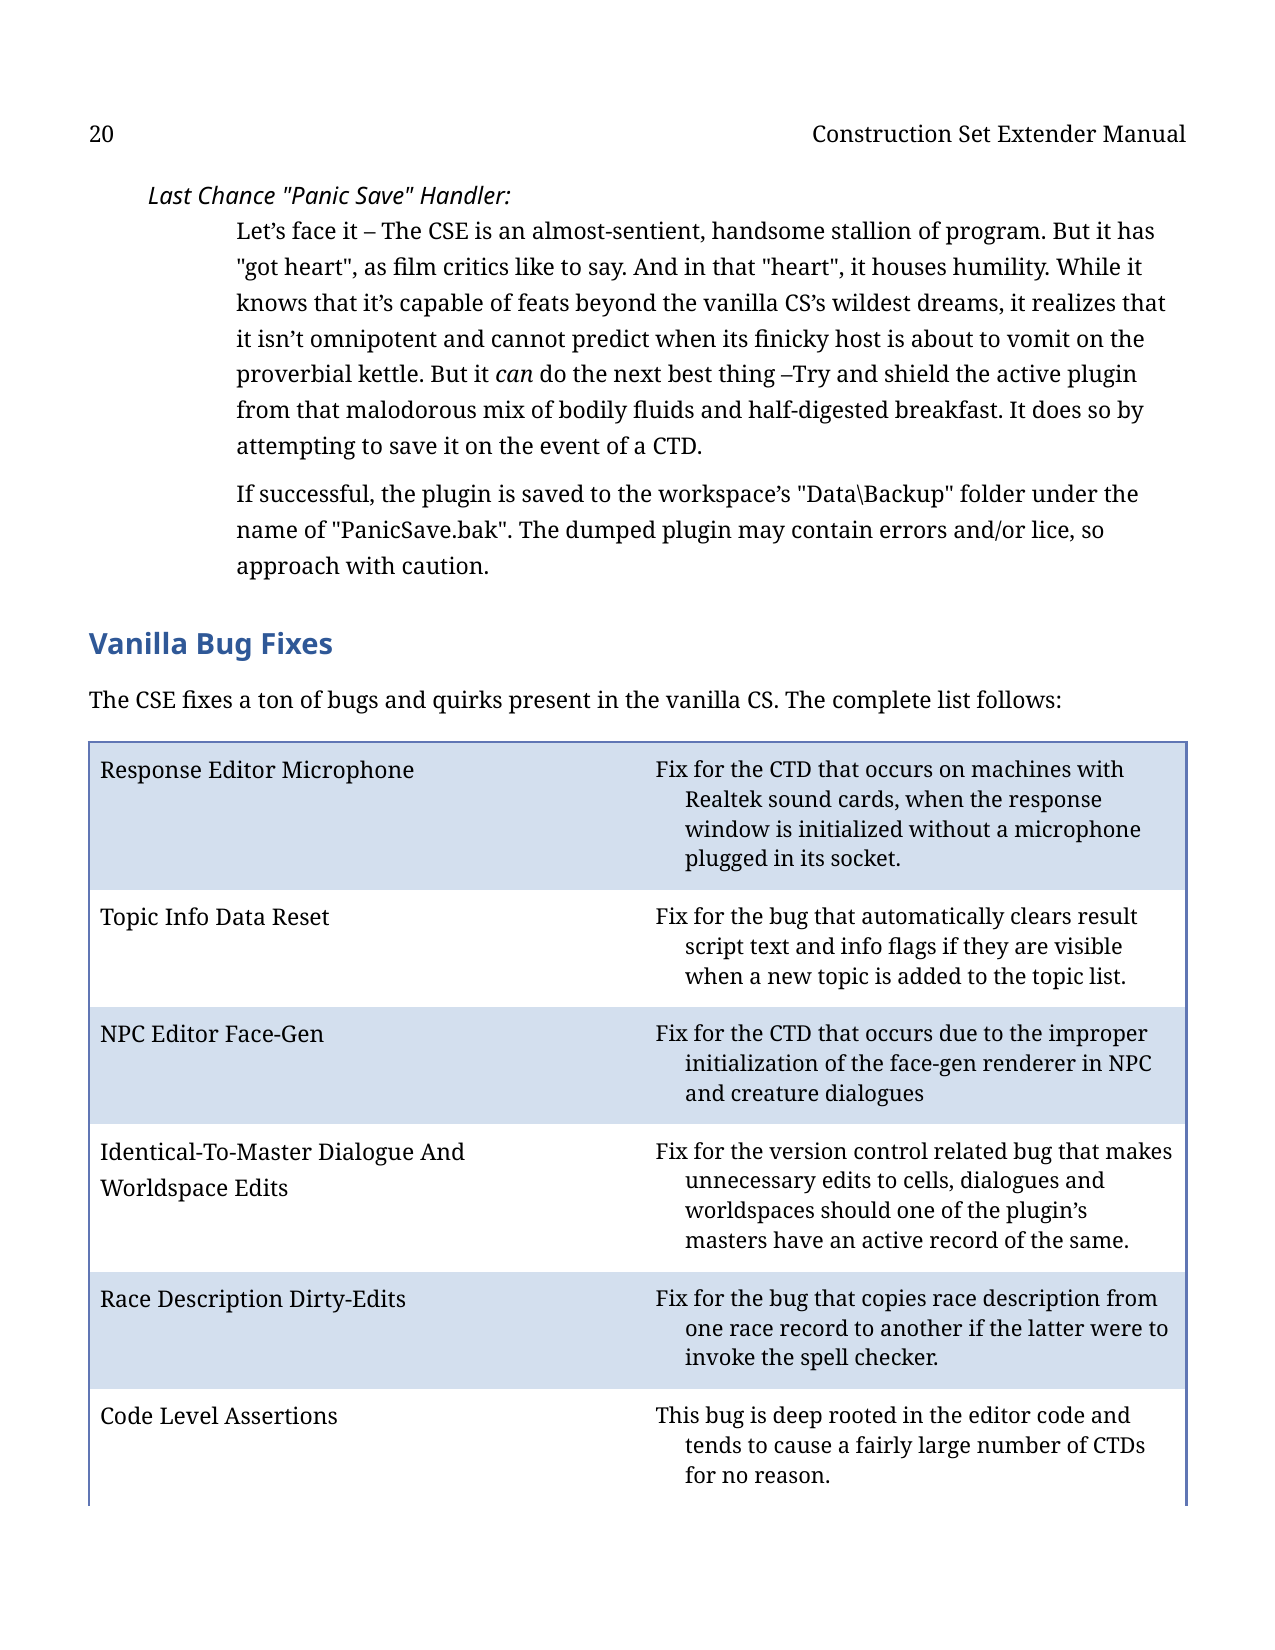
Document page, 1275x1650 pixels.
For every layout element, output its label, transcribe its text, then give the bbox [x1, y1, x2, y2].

table_cell NPC Editor Face-Gen [90, 1007, 585, 1124]
text The CSE fixes a ton of bugs and quirks present in the vanilla CS. The complete list follows: [88, 684, 1186, 715]
table_cell Fix for the CTD that occurs due to the improper initialization of the face-gen renderer in NPC and creature dialogues [585, 1007, 1185, 1124]
table_cell Identical-To-Master Dialogue And Worldspace Edits [90, 1125, 585, 1272]
list Let’s face it – The CSE is an almost-sentient, handsome stallion of program. But it has "got heart", as film critics like to say. And in that "heart", it houses humility. While it knows that it’s capable of feats beyond the vanilla CS’s wildest dreams, it realizes that it isn’t omnipotent and cannot predict when its finicky host is about to vomit on the proverbial kettle. But it can do the next best thing –Try and shield the active plugin from that malodorous mix of bodily fluids and half-digested breakfast. It does so by attempting to save it on the event of a CTD. [236, 215, 1186, 462]
table_header Response Editor Microphone [90, 743, 585, 890]
table_cell Fix for the bug that copies race description from one race record to another if the latter were to invoke the spell checker. [585, 1272, 1185, 1389]
table_cell This bug is deep rooted in the editor code and tends to cause a fairly large number of CTDs for no reason. [585, 1389, 1185, 1506]
list If successful, the plugin is saved to the workspace’s "Data\Backup" folder under the name of "PanicSave.bak". The dumped plugin may contain errors and/or lice, so approach with caution. [236, 478, 1186, 581]
table_cell Topic Info Data Reset [90, 890, 585, 1007]
table_cell Fix for the bug that automatically clears result script text and info flags if they are visible when a new topic is added to the topic list. [585, 890, 1185, 1007]
table_header Fix for the CTD that occurs on machines with Realtek sound cards, when the response window is initialized without a microphone plugged in its socket. [585, 743, 1185, 890]
subtitle Vanilla Bug Fixes [88, 624, 1186, 663]
table_cell Fix for the version control related bug that makes unnecessary edits to cells, dialogues and worldspaces should one of the plugin’s masters have an active record of the same. [585, 1125, 1185, 1272]
subtitle Last Chance "Panic Save" Handler: [148, 179, 1186, 211]
table_cell Code Level Assertions [90, 1389, 585, 1506]
table_cell Race Description Dirty-Edits [90, 1272, 585, 1389]
